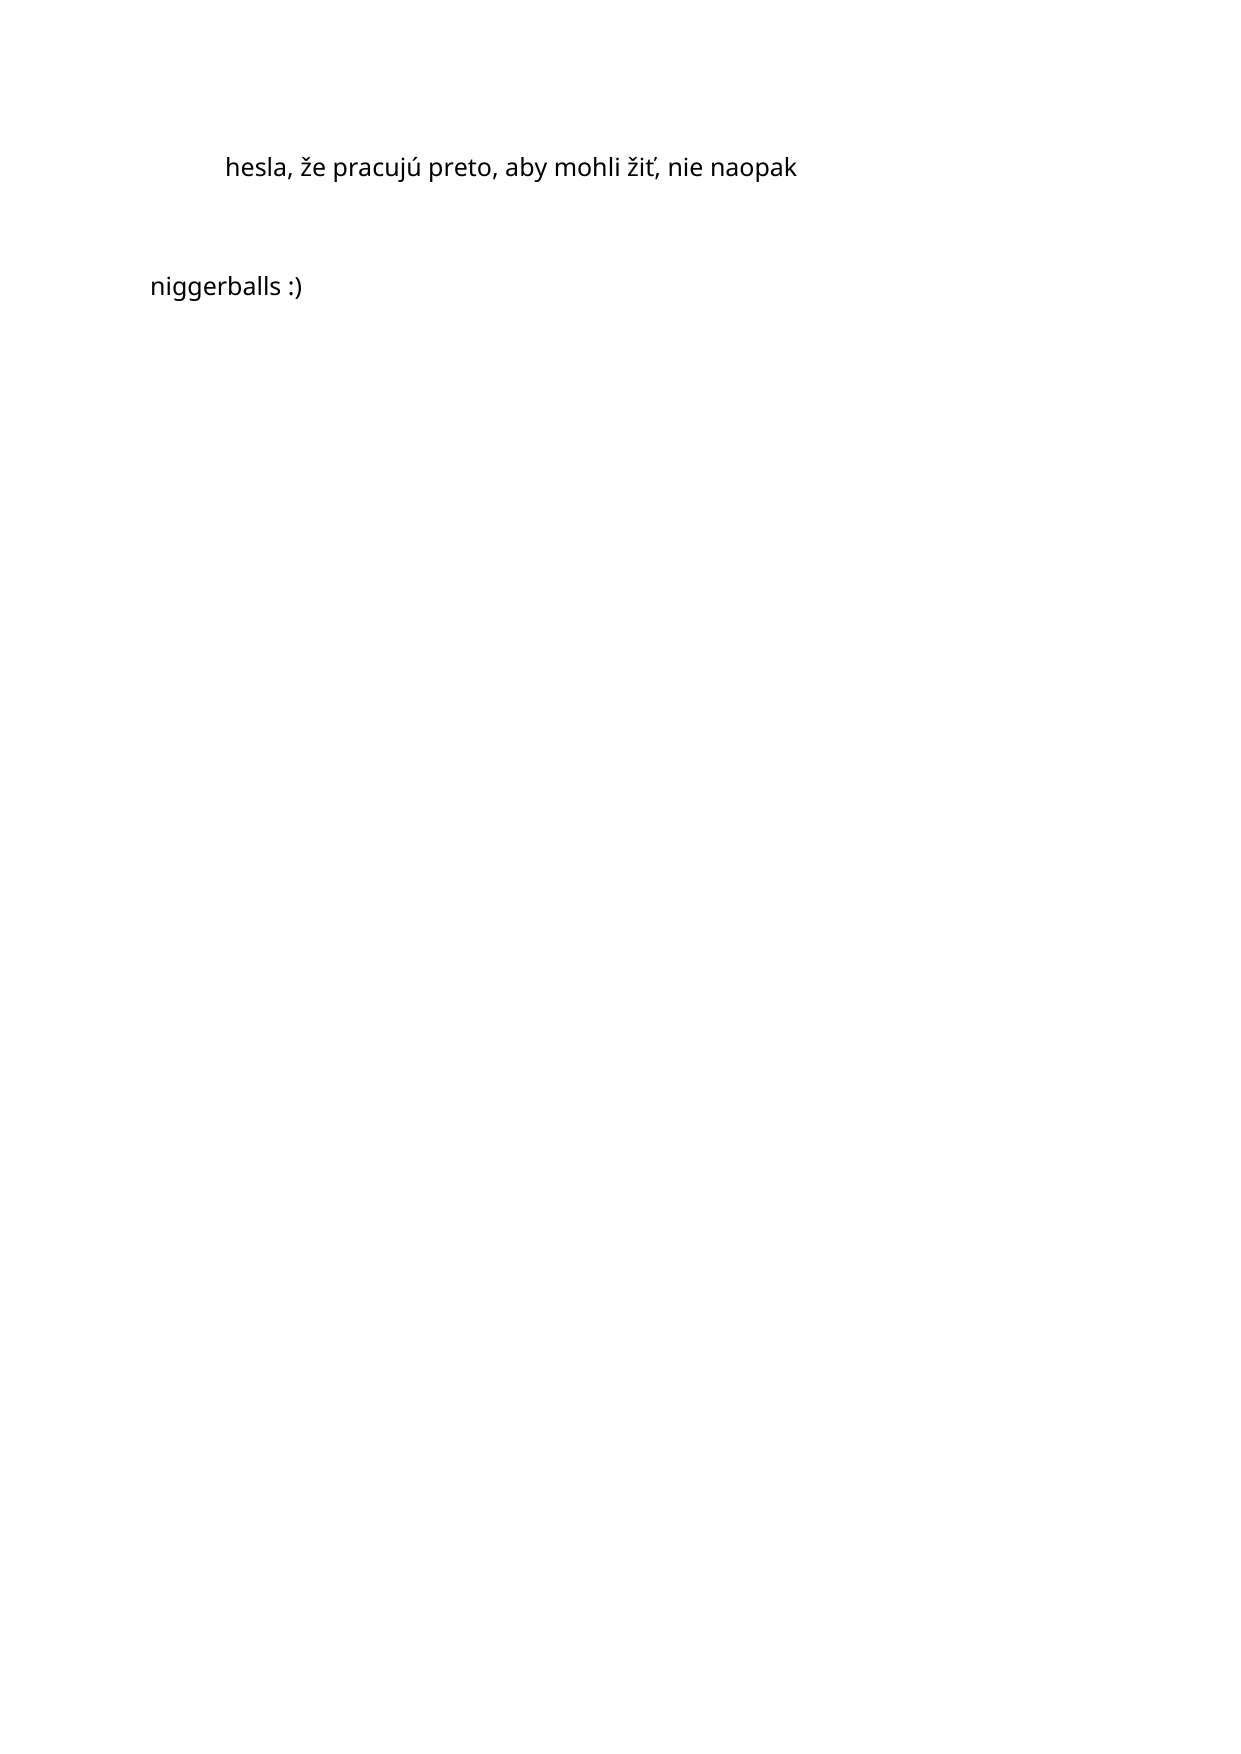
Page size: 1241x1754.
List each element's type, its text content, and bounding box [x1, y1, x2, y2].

list hesla, že pracujú preto, aby mohli žiť, nie naopak [187, 150, 1090, 184]
text niggerballs :) [150, 268, 1090, 302]
